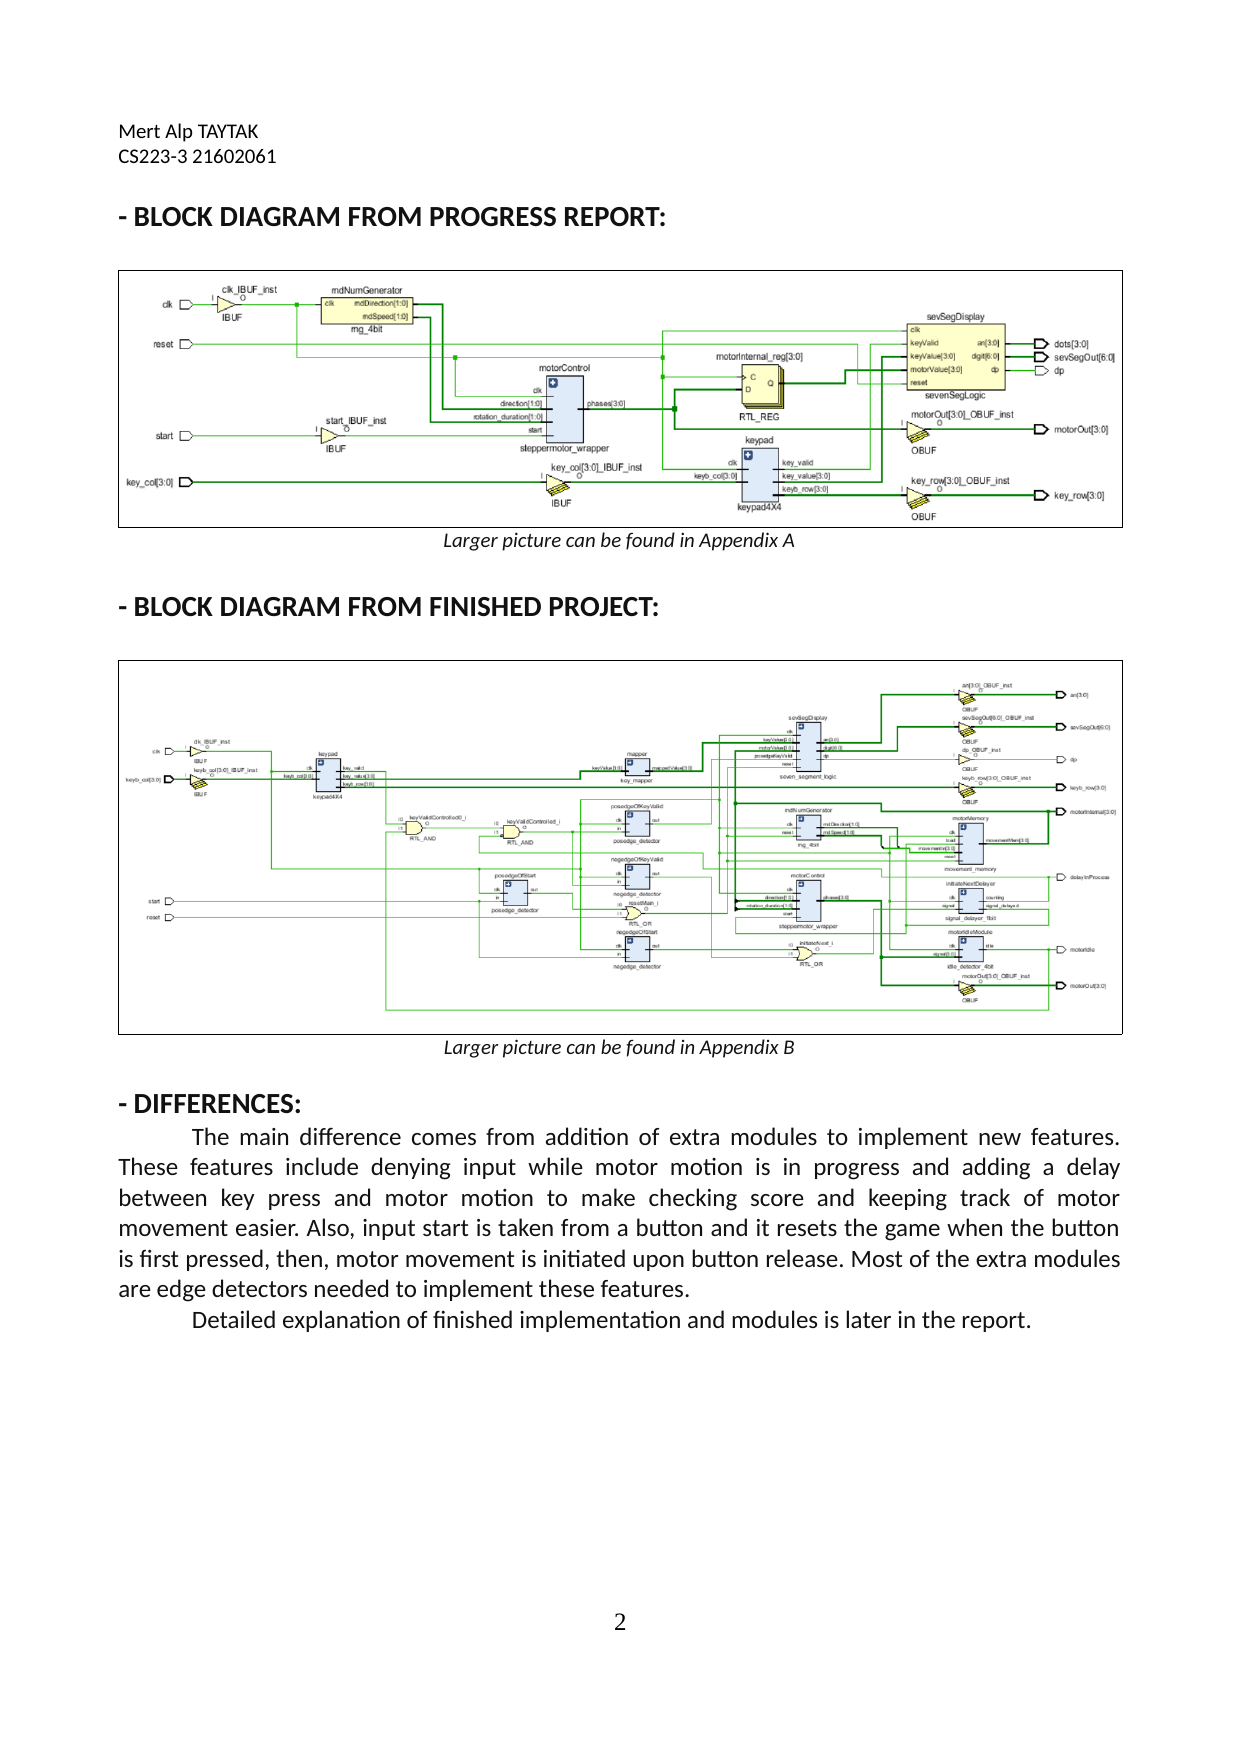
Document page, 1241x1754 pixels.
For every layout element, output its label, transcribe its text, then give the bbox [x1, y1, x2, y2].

text - BLOCK DIAGRAM FROM PROGRESS REPORT: [118, 198, 1122, 234]
text [119, 271, 1122, 527]
picture [121, 272, 1119, 525]
text - DIFFERENCES: [118, 1085, 1122, 1121]
text Detailed explanation of finished implementation and modules is later in the report. [118, 1304, 1122, 1334]
text [119, 661, 1122, 1034]
picture [121, 662, 1119, 1032]
text The main difference comes from addition of extra modules to implement new features. These features include denying input while motor motion is in progress and adding a delay between key press and motor motion to make checking score and keeping track of motor movement easier. Also, input start is taken from a button and it resets the game when the button is first pressed, then, motor movement is initiated upon button release. Most of the extra modules are edge detectors needed to implement these features. [118, 1121, 1122, 1304]
text Larger picture can be found in Appendix B [118, 1035, 1122, 1059]
text Larger picture can be found in Appendix A [118, 528, 1122, 553]
text - BLOCK DIAGRAM FROM FINISHED PROJECT: [118, 588, 1122, 624]
